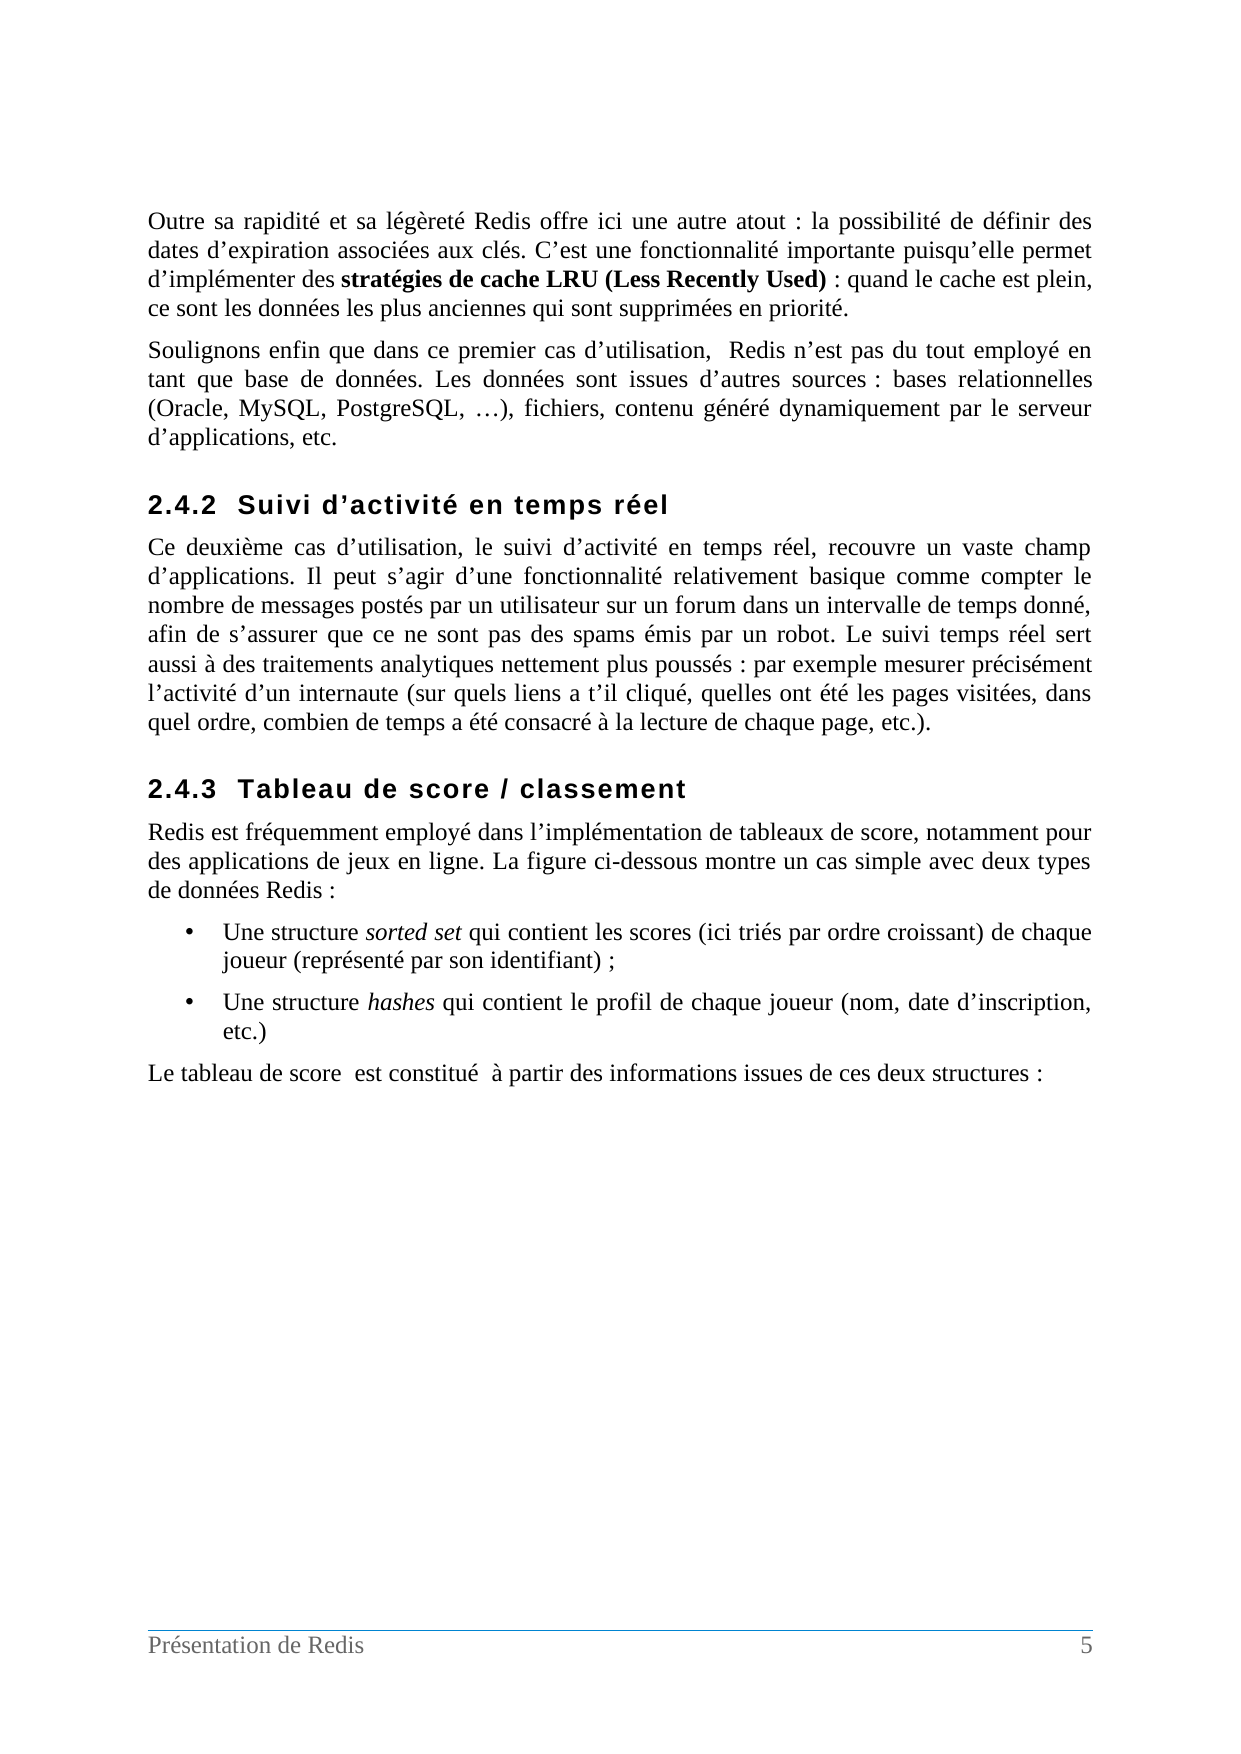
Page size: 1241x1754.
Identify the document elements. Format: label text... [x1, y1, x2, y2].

text Le tableau de score est constitué à partir des informations issues de ces deux structures : [148, 1058, 1093, 1087]
text Outre sa rapidité et sa légèreté Redis offre ici une autre atout : la possibilité de définir des dates d’expiration associées aux clés. C’est une fonctionnalité importante puisqu’elle permet d’implémenter des stratégies de cache LRU (Less Recently Used) : quand le cache est plein, ce sont les données les plus anciennes qui sont supprimées en priorité. [148, 206, 1093, 322]
list Une structure hashes qui contient le profil de chaque joueur (nom, date d’inscription, etc.) [185, 987, 1093, 1045]
subtitle Suivi d’activité en temps réel [148, 489, 1093, 520]
text Soulignons enfin que dans ce premier cas d’utilisation, Redis n’est pas du tout employé en tant que base de données. Les données sont issues d’autres sources : bases relationnelles (Oracle, MySQL, PostgreSQL, …), fichiers, contenu généré dynamiquement par le serveur d’applications, etc. [148, 335, 1093, 451]
text Redis est fréquemment employé dans l’implémentation de tableaux de score, notamment pour des applications de jeux en ligne. La figure ci-dessous montre un cas simple avec deux types de données Redis : [148, 817, 1093, 904]
text Ce deuxième cas d’utilisation, le suivi d’activité en temps réel, recouvre un vaste champ d’applications. Il peut s’agir d’une fonctionnalité relativement basique comme compter le nombre de messages postés par un utilisateur sur un forum dans un intervalle de temps donné, afin de s’assurer que ce ne sont pas des spams émis par un robot. Le suivi temps réel sert aussi à des traitements analytiques nettement plus poussés : par exemple mesurer précisément l’activité d’un internaute (sur quels liens a t’il cliqué, quelles ont été les pages visitées, dans quel ordre, combien de temps a été consacré à la lecture de chaque page, etc.). [148, 532, 1093, 736]
list Une structure sorted set qui contient les scores (ici triés par ordre croissant) de chaque joueur (représenté par son identifiant) ; [185, 916, 1093, 974]
subtitle Tableau de score / classement [148, 773, 1093, 804]
